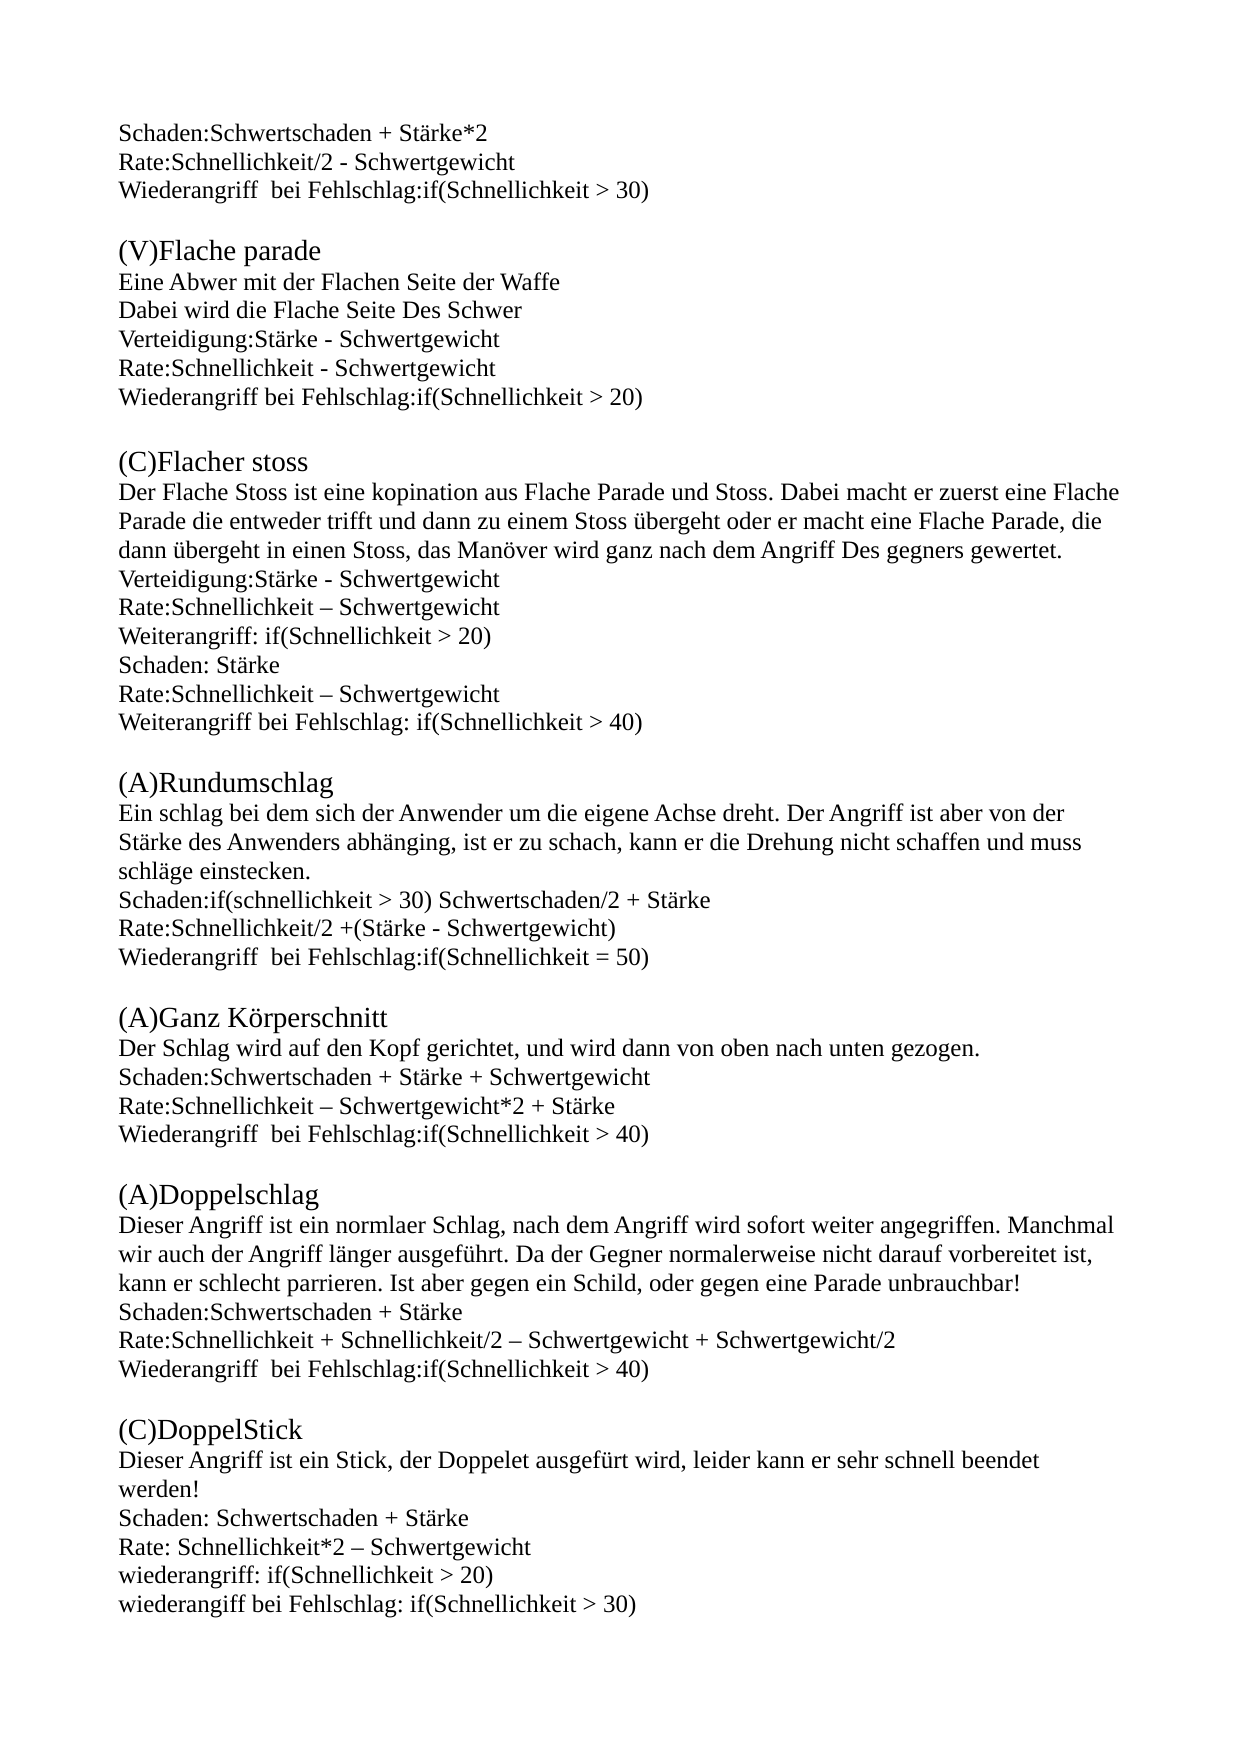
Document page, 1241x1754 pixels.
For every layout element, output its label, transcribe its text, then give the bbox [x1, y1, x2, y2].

text (V)Flache parade [118, 233, 1122, 267]
text Rate:Schnellichkeit + Schnellichkeit/2 – Schwertgewicht + Schwertgewicht/2 [118, 1326, 1122, 1354]
text Der Flache Stoss ist eine kopination aus Flache Parade und Stoss. Dabei macht er zuerst eine Flache Parade die entweder trifft und dann zu einem Stoss übergeht oder er macht eine Flache Parade, die dann übergeht in einen Stoss, das Manöver wird ganz nach dem Angriff Des gegners gewertet. [118, 477, 1122, 564]
text Rate: Schnellichkeit*2 – Schwertgewicht [118, 1532, 1122, 1560]
text Rate:Schnellichkeit/2 +(Stärke - Schwertgewicht) [118, 913, 1122, 942]
text Rate:Schnellichkeit/2 - Schwertgewicht [118, 147, 1122, 176]
text (C)DoppelStick [118, 1412, 1122, 1445]
text Wiederangriff bei Fehlschlag:if(Schnellichkeit > 30) [118, 176, 1122, 204]
text Schaden: Stärke [118, 650, 1122, 679]
text Wiederangriff bei Fehlschlag:if(Schnellichkeit > 20) [118, 382, 1122, 410]
text Ein schlag bei dem sich der Anwender um die eigene Achse dreht. Der Angriff ist aber von der Stärke des Anwenders abhänging, ist er zu schach, kann er die Drehung nicht schaffen und muss schläge einstecken. [118, 798, 1122, 885]
text Rate:Schnellichkeit – Schwertgewicht*2 + Stärke [118, 1091, 1122, 1119]
text Verteidigung:Stärke - Schwertgewicht [118, 564, 1122, 592]
text Dieser Angriff ist ein normlaer Schlag, nach dem Angriff wird sofort weiter angegriffen. Manchmal wir auch der Angriff länger ausgeführt. Da der Gegner normalerweise nicht darauf vorbereitet ist, kann er schlecht parrieren. Ist aber gegen ein Schild, oder gegen eine Parade unbrauchbar! [118, 1211, 1122, 1297]
text Wiederangriff bei Fehlschlag:if(Schnellichkeit = 50) [118, 942, 1122, 971]
text (A)Ganz Körperschnitt [118, 1000, 1122, 1033]
text Schaden: Schwertschaden + Stärke [118, 1503, 1122, 1532]
text Wiederangriff bei Fehlschlag:if(Schnellichkeit > 40) [118, 1354, 1122, 1383]
text Weiterangriff bei Fehlschlag: if(Schnellichkeit > 40) [118, 707, 1122, 736]
text Dabei wird die Flache Seite Des Schwer [118, 295, 1122, 324]
text Rate:Schnellichkeit – Schwertgewicht [118, 679, 1122, 707]
text Rate:Schnellichkeit - Schwertgewicht [118, 353, 1122, 382]
text Schaden:Schwertschaden + Stärke*2 [118, 118, 1122, 147]
text (A)Rundumschlag [118, 765, 1122, 798]
text wiederangriff: if(Schnellichkeit > 20) [118, 1560, 1122, 1589]
text Weiterangriff: if(Schnellichkeit > 20) [118, 621, 1122, 650]
text Rate:Schnellichkeit – Schwertgewicht [118, 592, 1122, 621]
text Schaden:Schwertschaden + Stärke [118, 1297, 1122, 1326]
text wiederangiff bei Fehlschlag: if(Schnellichkeit > 30) [118, 1589, 1122, 1618]
text Der Schlag wird auf den Kopf gerichtet, und wird dann von oben nach unten gezogen. [118, 1033, 1122, 1062]
text Schaden:Schwertschaden + Stärke + Schwertgewicht [118, 1062, 1122, 1091]
text Schaden:if(schnellichkeit > 30) Schwertschaden/2 + Stärke [118, 885, 1122, 913]
text Eine Abwer mit der Flachen Seite der Waffe [118, 267, 1122, 295]
text (C)Flacher stoss [118, 444, 1122, 477]
text Verteidigung:Stärke - Schwertgewicht [118, 324, 1122, 353]
text (A)Doppelschlag [118, 1177, 1122, 1211]
text Dieser Angriff ist ein Stick, der Doppelet ausgefürt wird, leider kann er sehr schnell beendet werden! [118, 1445, 1122, 1503]
text Wiederangriff bei Fehlschlag:if(Schnellichkeit > 40) [118, 1119, 1122, 1148]
